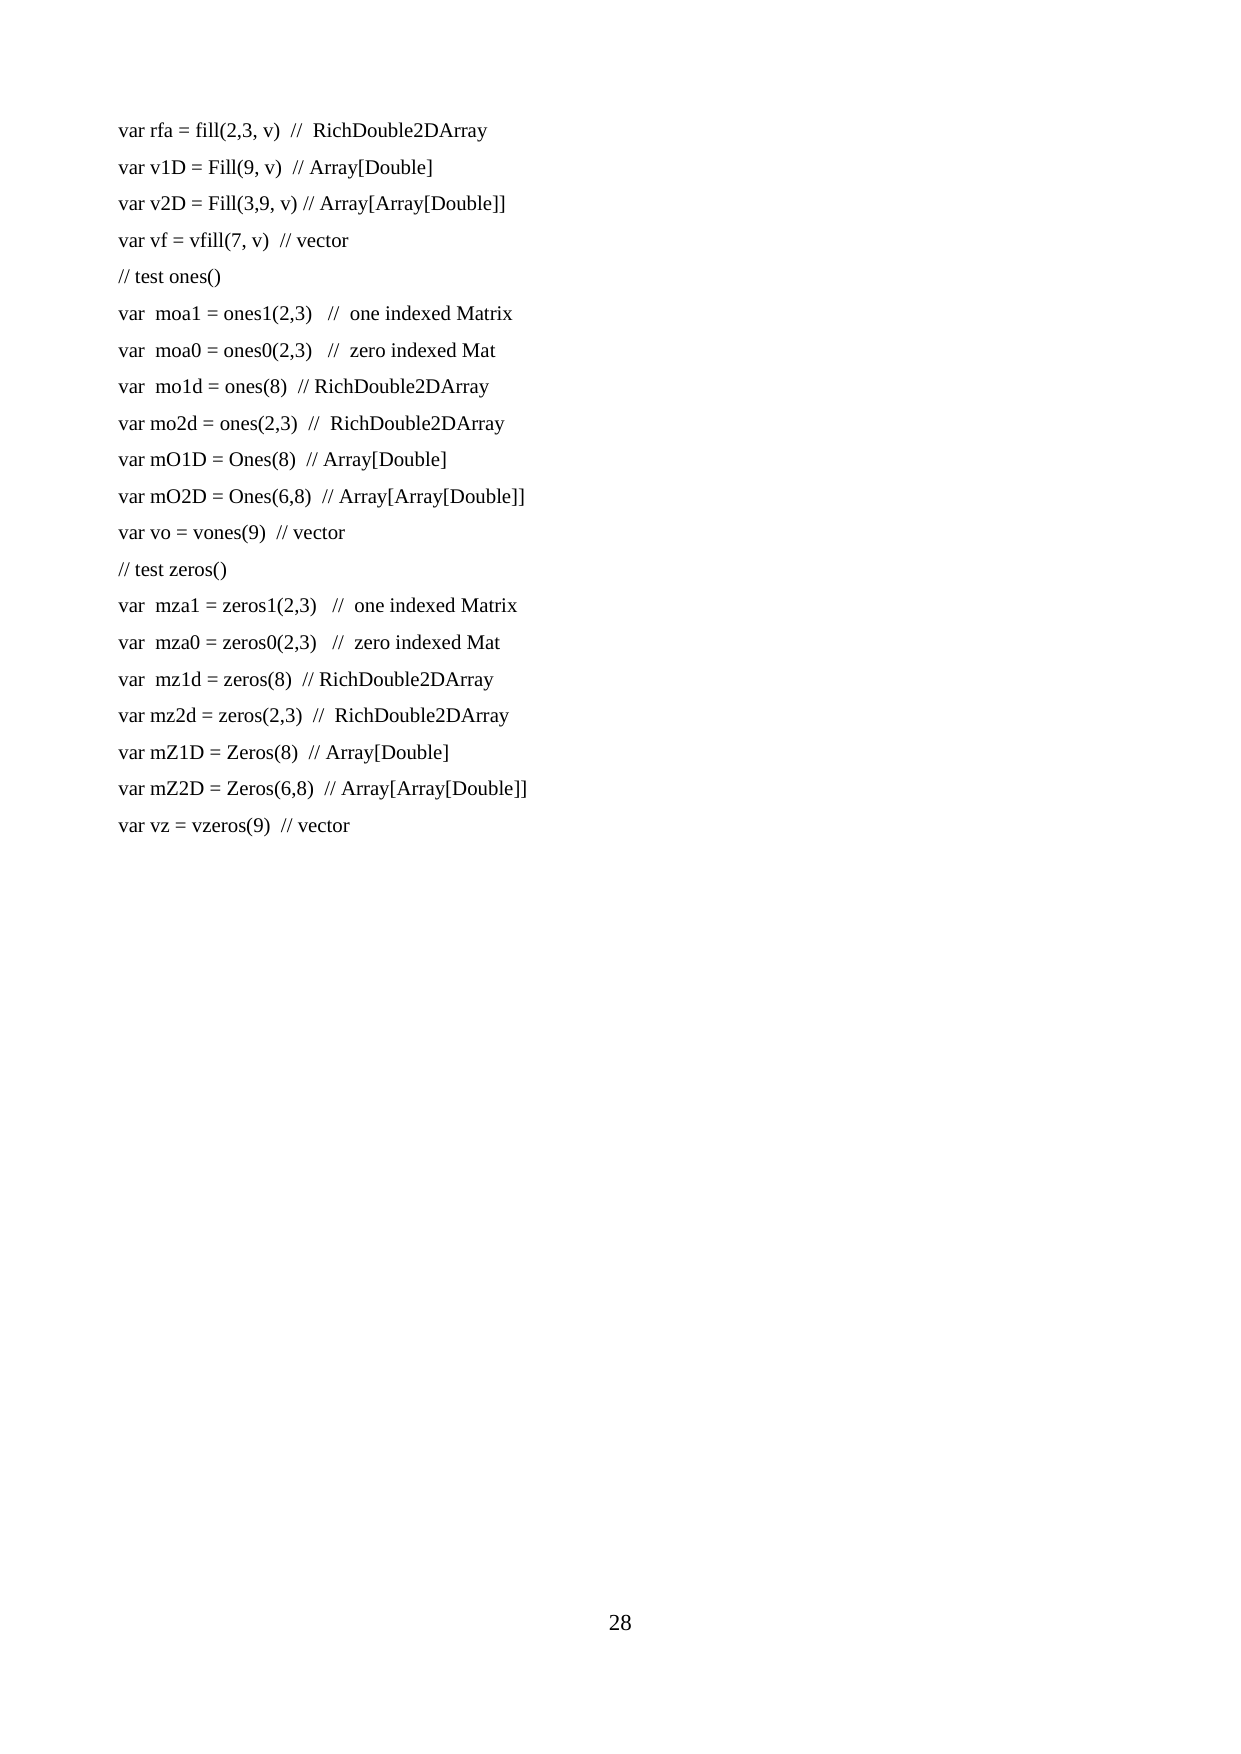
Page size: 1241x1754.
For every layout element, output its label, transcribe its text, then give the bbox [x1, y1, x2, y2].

text // test ones() [118, 264, 1122, 288]
text var mza1 = zeros1(2,3) // one indexed Matrix [118, 593, 1122, 617]
text var vo = vones(9) // vector [118, 520, 1122, 544]
text var vz = vzeros(9) // vector [118, 813, 1122, 837]
text var moa1 = ones1(2,3) // one indexed Matrix [118, 301, 1122, 325]
text var rfa = fill(2,3, v) // RichDouble2DArray [118, 118, 1122, 142]
text var v1D = Fill(9, v) // Array[Double] [118, 155, 1122, 179]
text // test zeros() [118, 557, 1122, 581]
text var mZ2D = Zeros(6,8) // Array[Array[Double]] [118, 776, 1122, 800]
text var mo1d = ones(8) // RichDouble2DArray [118, 374, 1122, 398]
text var vf = vfill(7, v) // vector [118, 228, 1122, 252]
text var mZ1D = Zeros(8) // Array[Double] [118, 740, 1122, 764]
text var mz1d = zeros(8) // RichDouble2DArray [118, 667, 1122, 691]
text var mO1D = Ones(8) // Array[Double] [118, 447, 1122, 471]
text var v2D = Fill(3,9, v) // Array[Array[Double]] [118, 191, 1122, 215]
text var mo2d = ones(2,3) // RichDouble2DArray [118, 411, 1122, 435]
text var mza0 = zeros0(2,3) // zero indexed Mat [118, 630, 1122, 654]
text var mO2D = Ones(6,8) // Array[Array[Double]] [118, 484, 1122, 508]
text var moa0 = ones0(2,3) // zero indexed Mat [118, 337, 1122, 362]
text var mz2d = zeros(2,3) // RichDouble2DArray [118, 703, 1122, 727]
